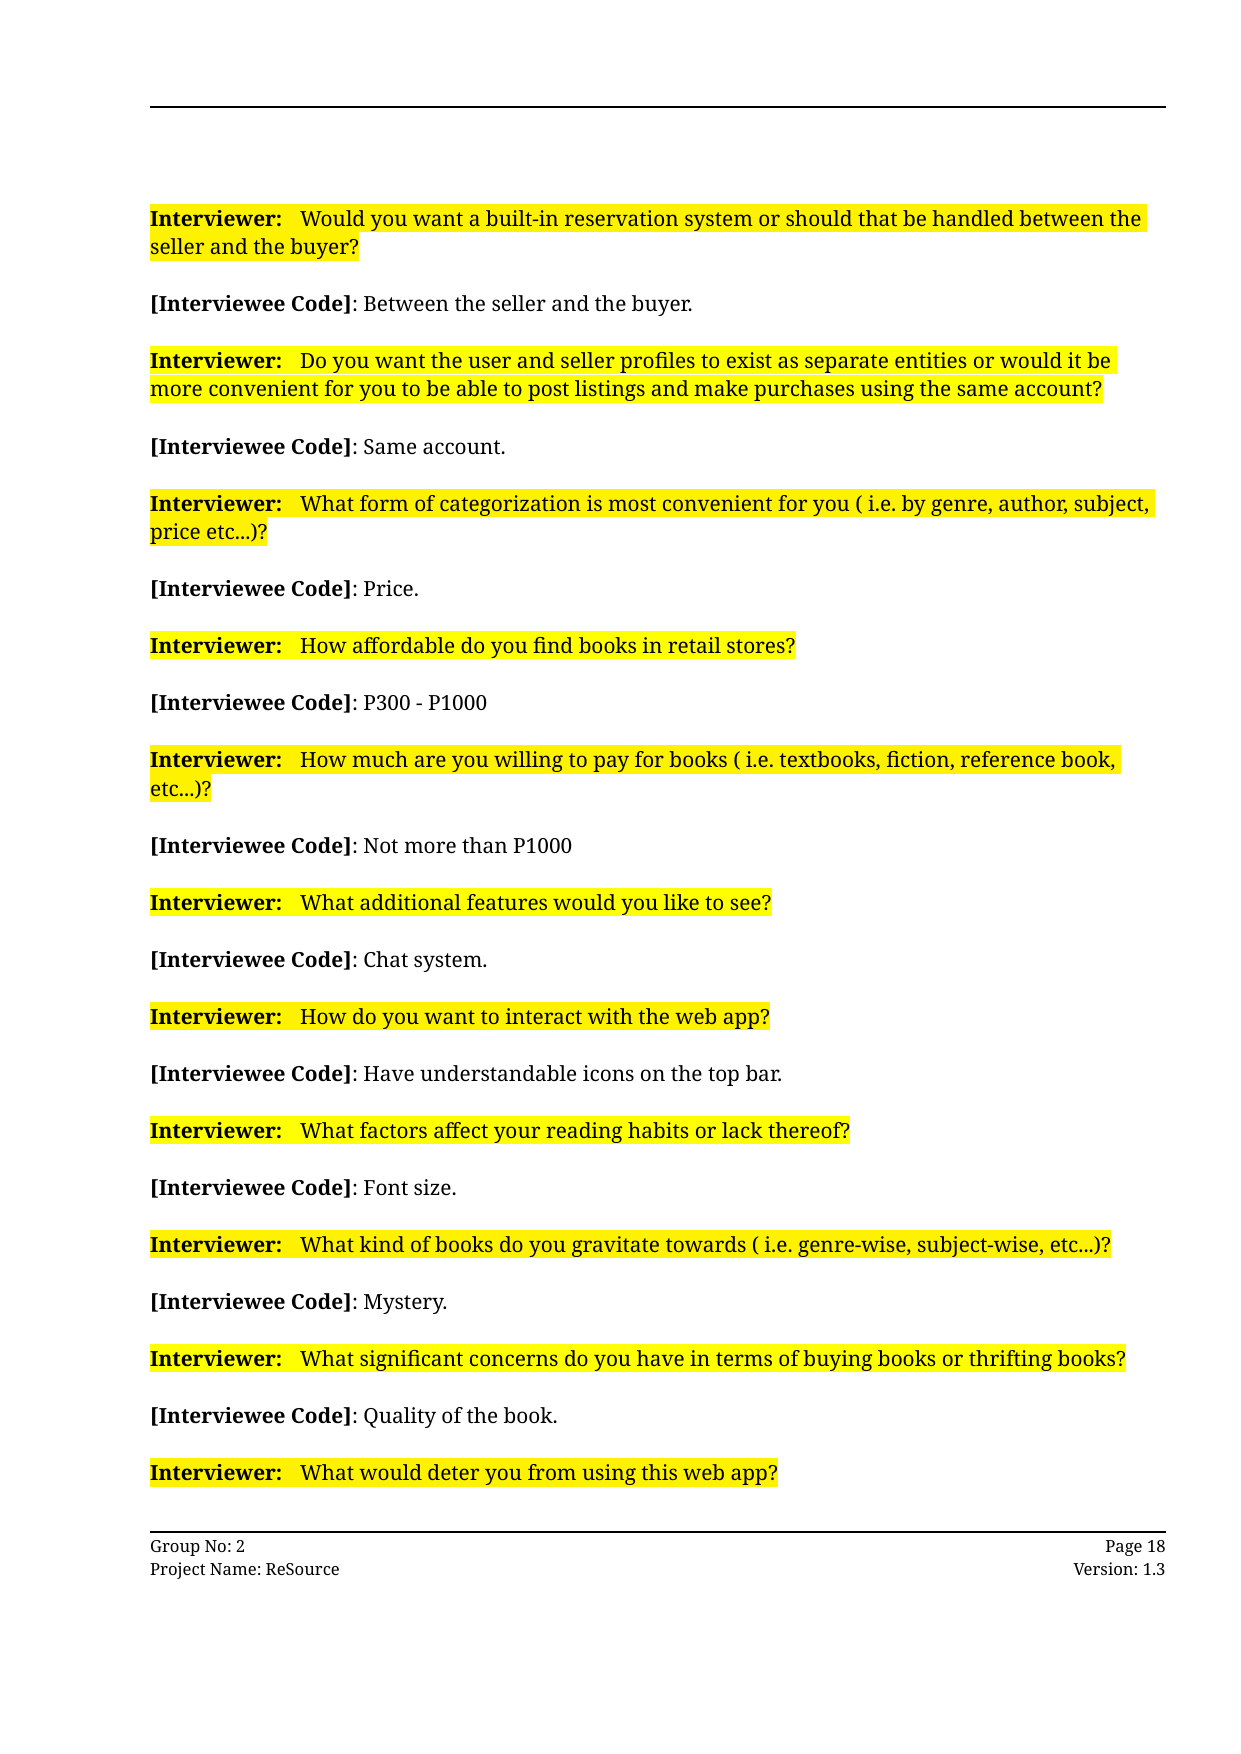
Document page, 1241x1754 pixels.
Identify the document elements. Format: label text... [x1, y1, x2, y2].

text Interviewer: How much are you willing to pay for books ( i.e. textbooks, fiction, reference book, etc...)? [150, 745, 1166, 802]
text Interviewer: Would you want a built-in reservation system or should that be handled between the seller and the buyer? [150, 204, 1166, 261]
text [Interviewee Code]: Same account. [150, 432, 1166, 460]
text [Interviewee Code]: Not more than P1000 [150, 831, 1166, 859]
text Interviewer: What form of categorization is most convenient for you ( i.e. by genre, author, subject, price etc...)? [150, 489, 1166, 546]
text [Interviewee Code]: Chat system. [150, 945, 1166, 973]
text [Interviewee Code]: Quality of the book. [150, 1401, 1166, 1429]
text Interviewer: What factors affect your reading habits or lack thereof? [150, 1116, 1166, 1144]
text [Interviewee Code]: Font size. [150, 1173, 1166, 1201]
text [Interviewee Code]: P300 - P1000 [150, 688, 1166, 717]
text Interviewer: What would deter you from using this web app? [150, 1458, 1166, 1487]
text [Interviewee Code]: Between the seller and the buyer. [150, 289, 1166, 318]
text Interviewer: What significant concerns do you have in terms of buying books or thrifting books? [150, 1344, 1166, 1372]
text Interviewer: What additional features would you like to see? [150, 888, 1166, 916]
text Interviewer: How do you want to interact with the web app? [150, 1002, 1166, 1030]
text [Interviewee Code]: Mystery. [150, 1287, 1166, 1316]
text [Interviewee Code]: Have understandable icons on the top bar. [150, 1059, 1166, 1087]
text Interviewer: Do you want the user and seller profiles to exist as separate entities or would it be more convenient for you to be able to post listings and make purchases using the same account? [150, 346, 1166, 403]
text Interviewer: What kind of books do you gravitate towards ( i.e. genre-wise, subject-wise, etc...)? [150, 1230, 1166, 1258]
text Interviewer: How affordable do you find books in retail stores? [150, 631, 1166, 659]
text [Interviewee Code]: Price. [150, 574, 1166, 603]
